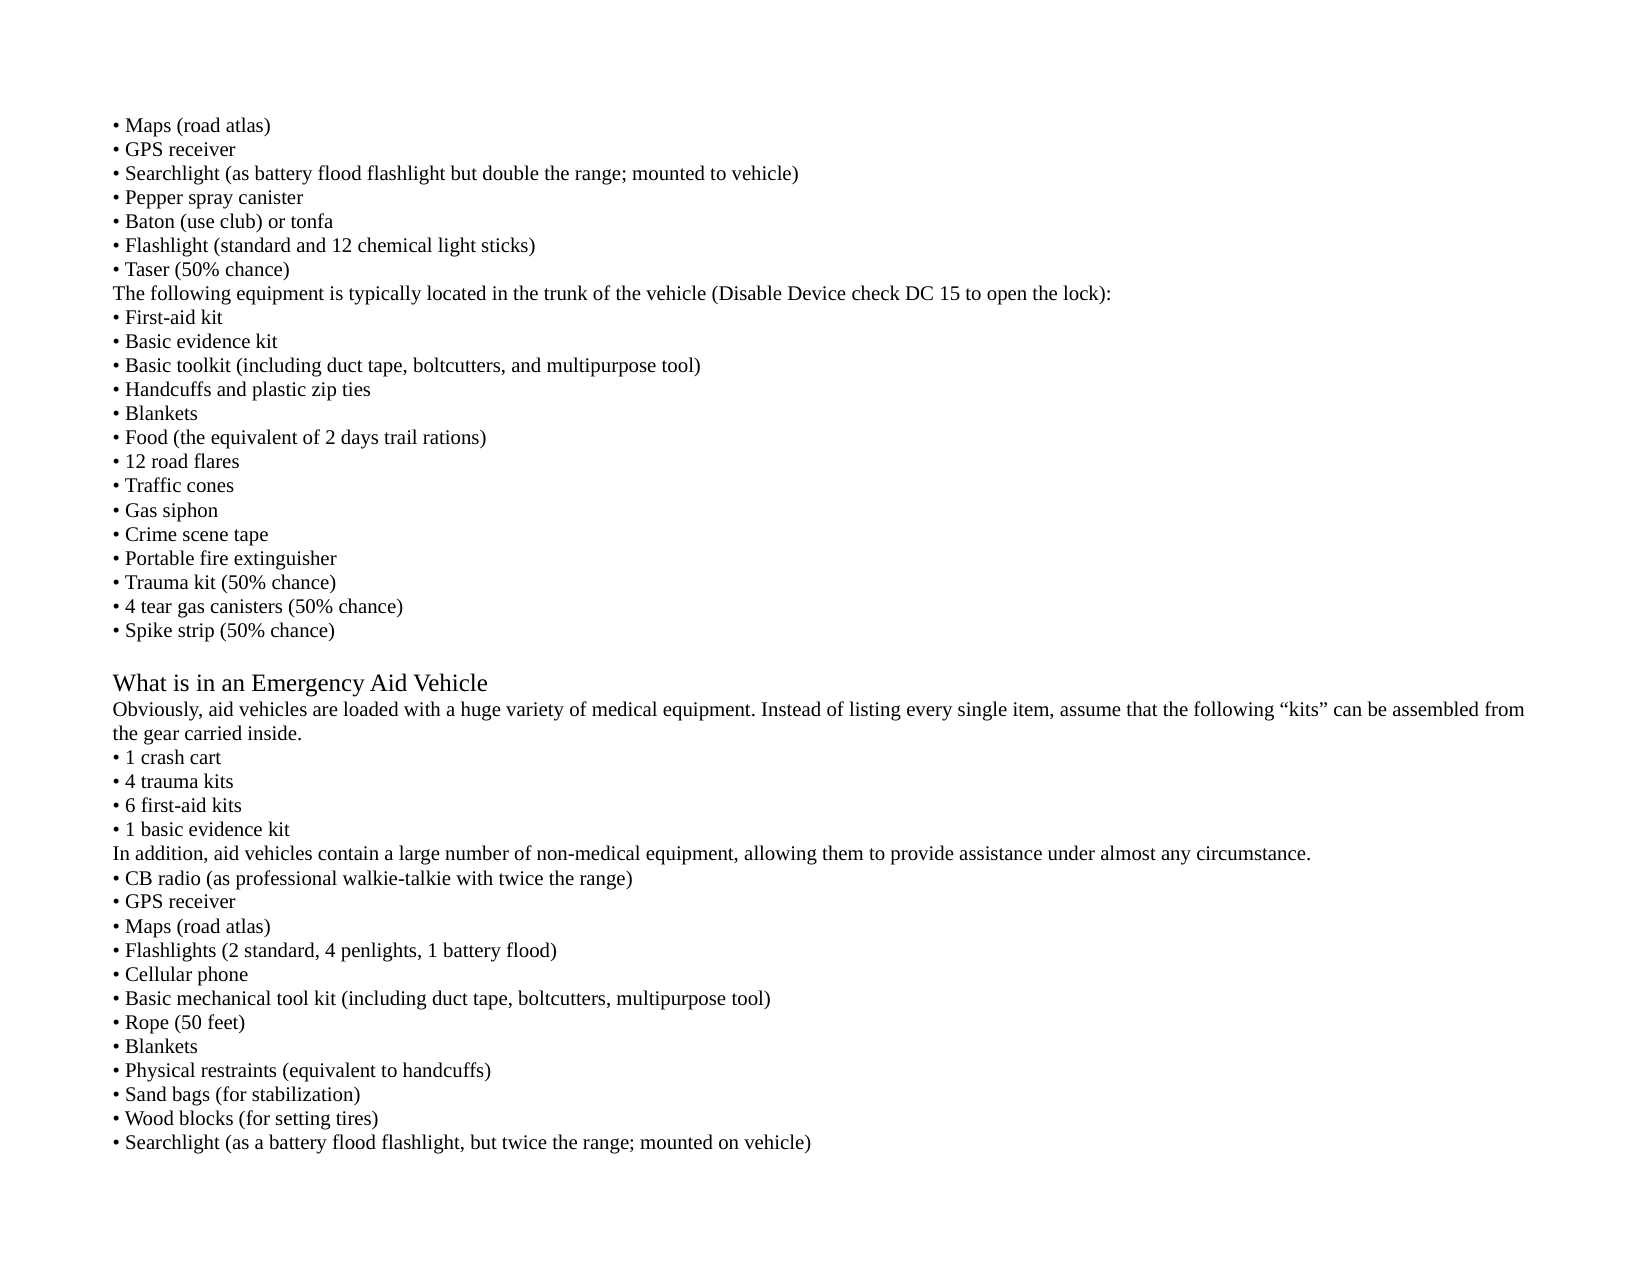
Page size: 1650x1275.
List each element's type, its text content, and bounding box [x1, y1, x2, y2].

text the gear carried inside. [112, 721, 1537, 745]
text • Maps (road atlas) [112, 913, 1537, 938]
text • Wood blocks (for setting tires) [112, 1106, 1537, 1130]
text • CB radio (as professional walkie-talkie with twice the range) [112, 865, 1537, 889]
text • Trauma kit (50% chance) [112, 570, 1537, 594]
text • GPS receiver [112, 889, 1537, 913]
text • 1 crash cart [112, 745, 1537, 769]
text • Pepper spray canister [112, 185, 1537, 209]
text • Basic evidence kit [112, 329, 1537, 353]
text In addition, aid vehicles contain a large number of non-medical equipment, allowing them to provide assistance under almost any circumstance. [112, 841, 1537, 865]
text The following equipment is typically located in the trunk of the vehicle (Disable Device check DC 15 to open the lock): [112, 281, 1537, 305]
text Obviously, aid vehicles are loaded with a huge variety of medical equipment. Instead of listing every single item, assume that the following “kits” can be assembled from [112, 697, 1537, 721]
text • 1 basic evidence kit [112, 817, 1537, 841]
text • Searchlight (as battery flood flashlight but double the range; mounted to vehicle) [112, 161, 1537, 185]
text • 4 tear gas canisters (50% chance) [112, 594, 1537, 618]
text • Rope (50 feet) [112, 1010, 1537, 1034]
text • Flashlights (2 standard, 4 penlights, 1 battery flood) [112, 938, 1537, 962]
text • First-aid kit [112, 305, 1537, 329]
text • Traffic cones [112, 473, 1537, 497]
text • 4 trauma kits [112, 769, 1537, 793]
text • Cellular phone [112, 962, 1537, 986]
text • Flashlight (standard and 12 chemical light sticks) [112, 233, 1537, 257]
text • 12 road flares [112, 449, 1537, 473]
text • Crime scene tape [112, 522, 1537, 546]
text • Basic mechanical tool kit (including duct tape, boltcutters, multipurpose tool) [112, 986, 1537, 1010]
text • 6 first-aid kits [112, 793, 1537, 817]
text • GPS receiver [112, 137, 1537, 161]
text • Baton (use club) or tonfa [112, 209, 1537, 233]
text • Portable fire extinguisher [112, 546, 1537, 570]
text • Physical restraints (equivalent to handcuffs) [112, 1058, 1537, 1082]
text • Blankets [112, 1034, 1537, 1058]
text • Sand bags (for stabilization) [112, 1082, 1537, 1106]
text • Searchlight (as a battery flood flashlight, but twice the range; mounted on vehicle) [112, 1130, 1537, 1154]
text • Basic toolkit (including duct tape, boltcutters, and multipurpose tool) [112, 353, 1537, 377]
text • Handcuffs and plastic zip ties [112, 377, 1537, 401]
text • Food (the equivalent of 2 days trail rations) [112, 425, 1537, 449]
text • Blankets [112, 401, 1537, 425]
text • Spike strip (50% chance) [112, 618, 1537, 642]
text • Taser (50% chance) [112, 257, 1537, 281]
text • Gas siphon [112, 497, 1537, 522]
text • Maps (road atlas) [112, 112, 1537, 137]
text What is in an Emergency Aid Vehicle [112, 668, 1537, 697]
